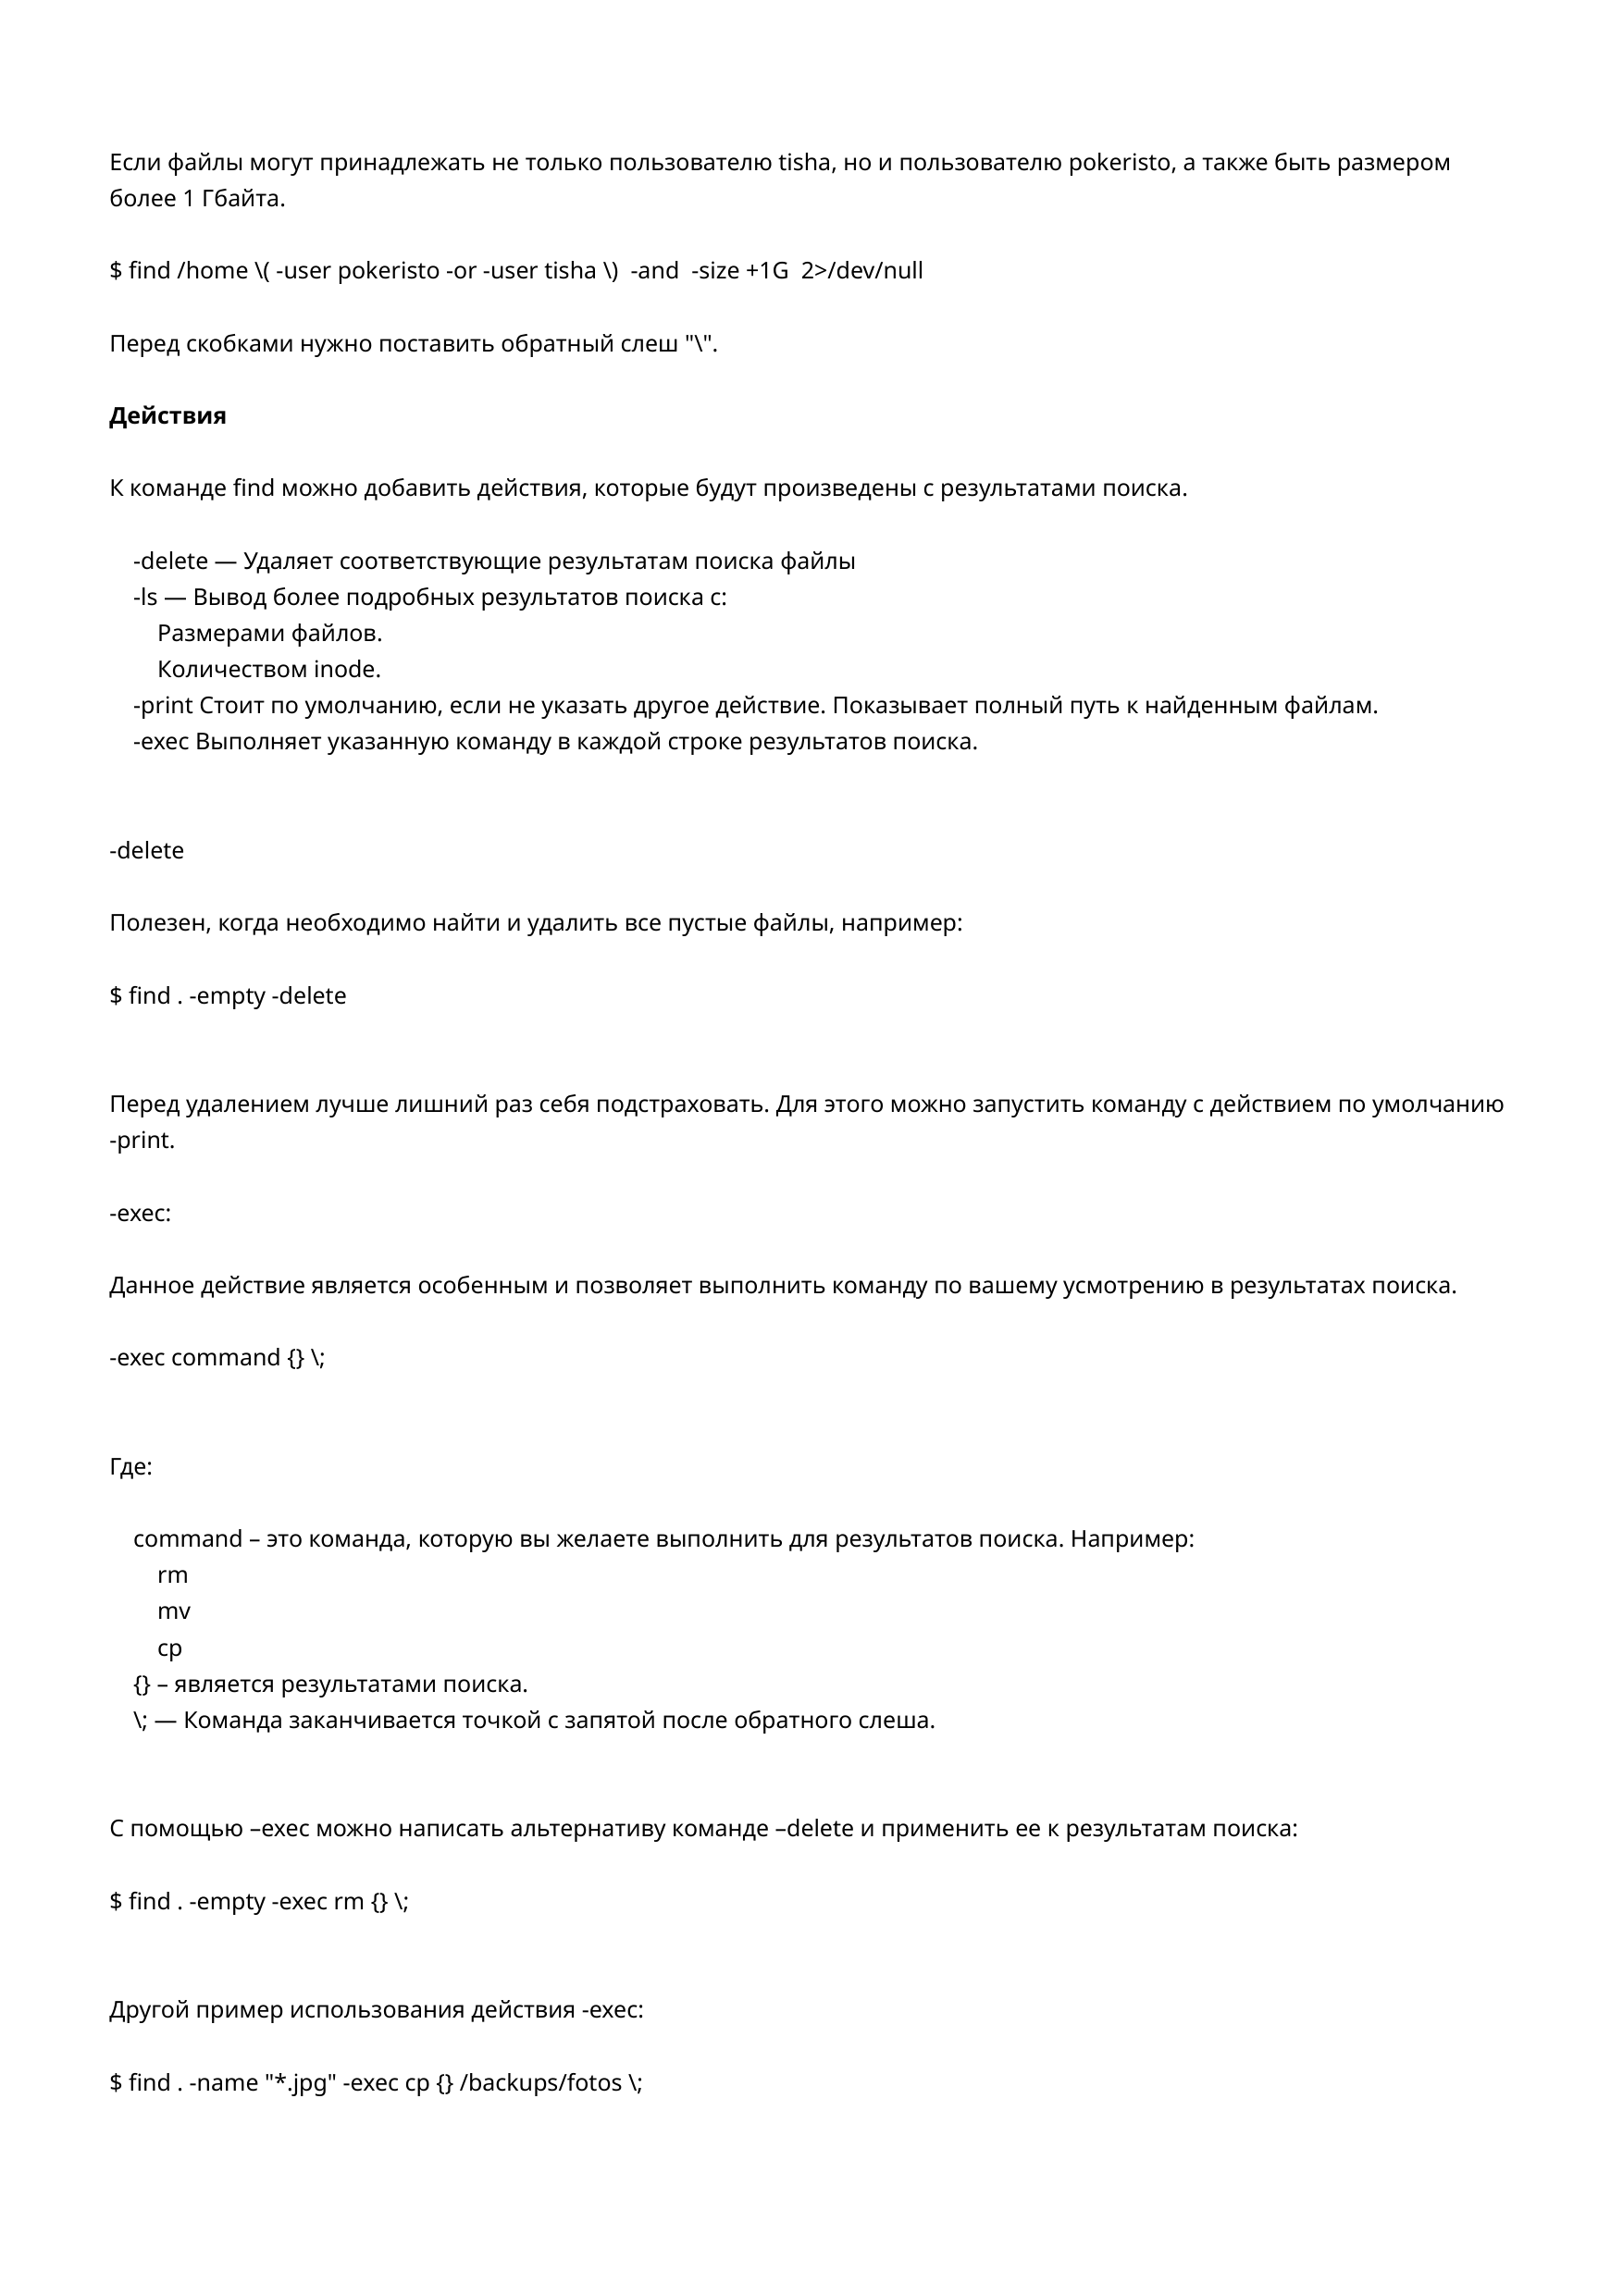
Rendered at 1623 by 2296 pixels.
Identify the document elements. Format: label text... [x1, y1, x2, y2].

text $ find . -empty -delete [109, 979, 1513, 1010]
text Размерами файлов. [109, 616, 1513, 648]
text Перед скобками нужно поставить обратный слеш "\". [109, 327, 1513, 358]
text Количеством inode. [109, 653, 1513, 685]
text -print Стоит по умолчанию, если не указать другое действие. Показывает полный путь к найденным файлам. [109, 689, 1513, 721]
text cp [109, 1631, 1513, 1662]
text {} – является результатами поиска. [109, 1667, 1513, 1698]
text Данное действие является особенным и позволяет выполнить команду по вашему усмотрению в результатах поиска. [109, 1268, 1513, 1301]
text \; — Команда заканчивается точкой с запятой после обратного слеша. [109, 1703, 1513, 1735]
text mv [109, 1595, 1513, 1626]
text -exec: [109, 1196, 1513, 1228]
text Где: [109, 1450, 1513, 1481]
text К команде find можно добавить действия, которые будут произведены с результатами поиска. [109, 472, 1513, 503]
text -delete — Удаляет соответствующие результатам поиска файлы [109, 544, 1513, 575]
text rm [109, 1559, 1513, 1590]
text -exec Выполняет указанную команду в каждой строке результатов поиска. [109, 725, 1513, 757]
text -ls — Вывод более подробных результатов поиска с: [109, 580, 1513, 611]
text С помощью –exec можно написать альтернативу команде –delete и применить ее к результатам поиска: [109, 1812, 1513, 1844]
text Перед удалением лучше лишний раз себя подстраховать. Для этого можно запустить команду с действием по умолчанию -print. [109, 1088, 1513, 1155]
text $ find . -empty -exec rm {} \; [109, 1884, 1513, 1916]
text Другой пример использования действия -exec: [109, 1994, 1513, 2025]
text Действия [109, 399, 1513, 431]
text Если файлы могут принадлежать не только пользователю tisha, но и пользователю pokeristo, а также быть размером более 1 Гбайта. [109, 145, 1513, 214]
text Полезен, когда необходимо найти и удалить все пустые файлы, например: [109, 907, 1513, 938]
text -delete [109, 833, 1513, 866]
text -exec command {} \; [109, 1341, 1513, 1373]
text $ find . -name "*.jpg" -exec cp {} /backups/fotos \; [109, 2066, 1513, 2097]
text $ find /home \( -user pokeristo -or -user tisha \) -and -size +1G 2>/dev/null [109, 254, 1513, 286]
text command – это команда, которую вы желаете выполнить для результатов поиска. Например: [109, 1523, 1513, 1554]
